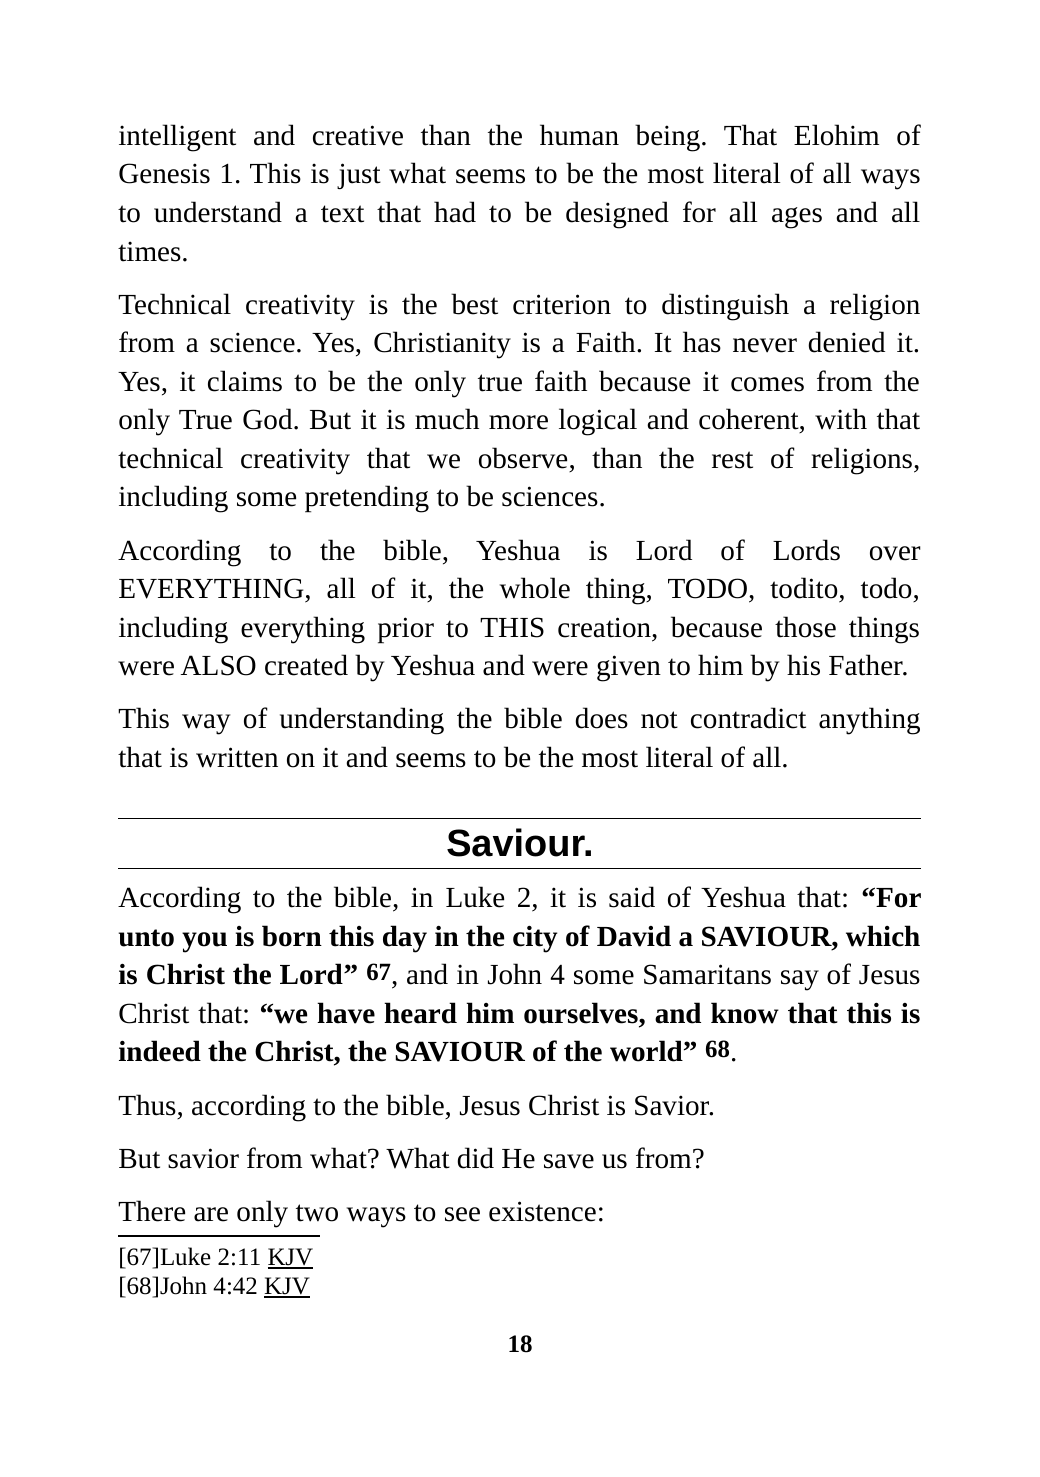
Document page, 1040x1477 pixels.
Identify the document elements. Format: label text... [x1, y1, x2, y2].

text There are only two ways to see existence: [118, 1194, 921, 1227]
text intelligent and creative than the human being. That Elohim of Genesis 1. This is just what seems to be the most literal of all ways to understand a text that had to be designed for all ages and all times. [118, 118, 921, 267]
text This way of understanding the bible does not contradict anything that is written on it and seems to be the most literal of all. [118, 701, 921, 773]
text According to the bible, Yeshua is Lord of Lords over EVERYTHING, all of it, the whole thing, TODO, todito, todo, including everything prior to THIS creation, because those things were ALSO created by Yeshua and were given to him by his Father. [118, 533, 921, 682]
text According to the bible, in Luke 2, it is said of Yeshua that: “For unto you is born this day in the city of David a SAVIOUR, which is Christ the Lord” , and in John 4 some Samaritans say of Jesus Christ that: “we have heard him ourselves, and know that this is indeed the Christ, the SAVIOUR of the world” . [118, 880, 921, 1068]
text Thus, according to the bible, Jesus Christ is Savior. [118, 1088, 921, 1121]
text John 4:42 KJV [118, 1271, 921, 1300]
text But savior from what? What did He save us from? [118, 1141, 921, 1174]
subtitle Saviour. [118, 819, 921, 868]
text Technical creativity is the best criterion to distinguish a religion from a science. Yes, Christianity is a Faith. It has never denied it. Yes, it claims to be the only true faith because it comes from the only True God. But it is much more logical and coherent, with that technical creativity that we observe, than the rest of religions, including some pretending to be sciences. [118, 287, 921, 513]
text Luke 2:11 KJV [118, 1242, 921, 1271]
